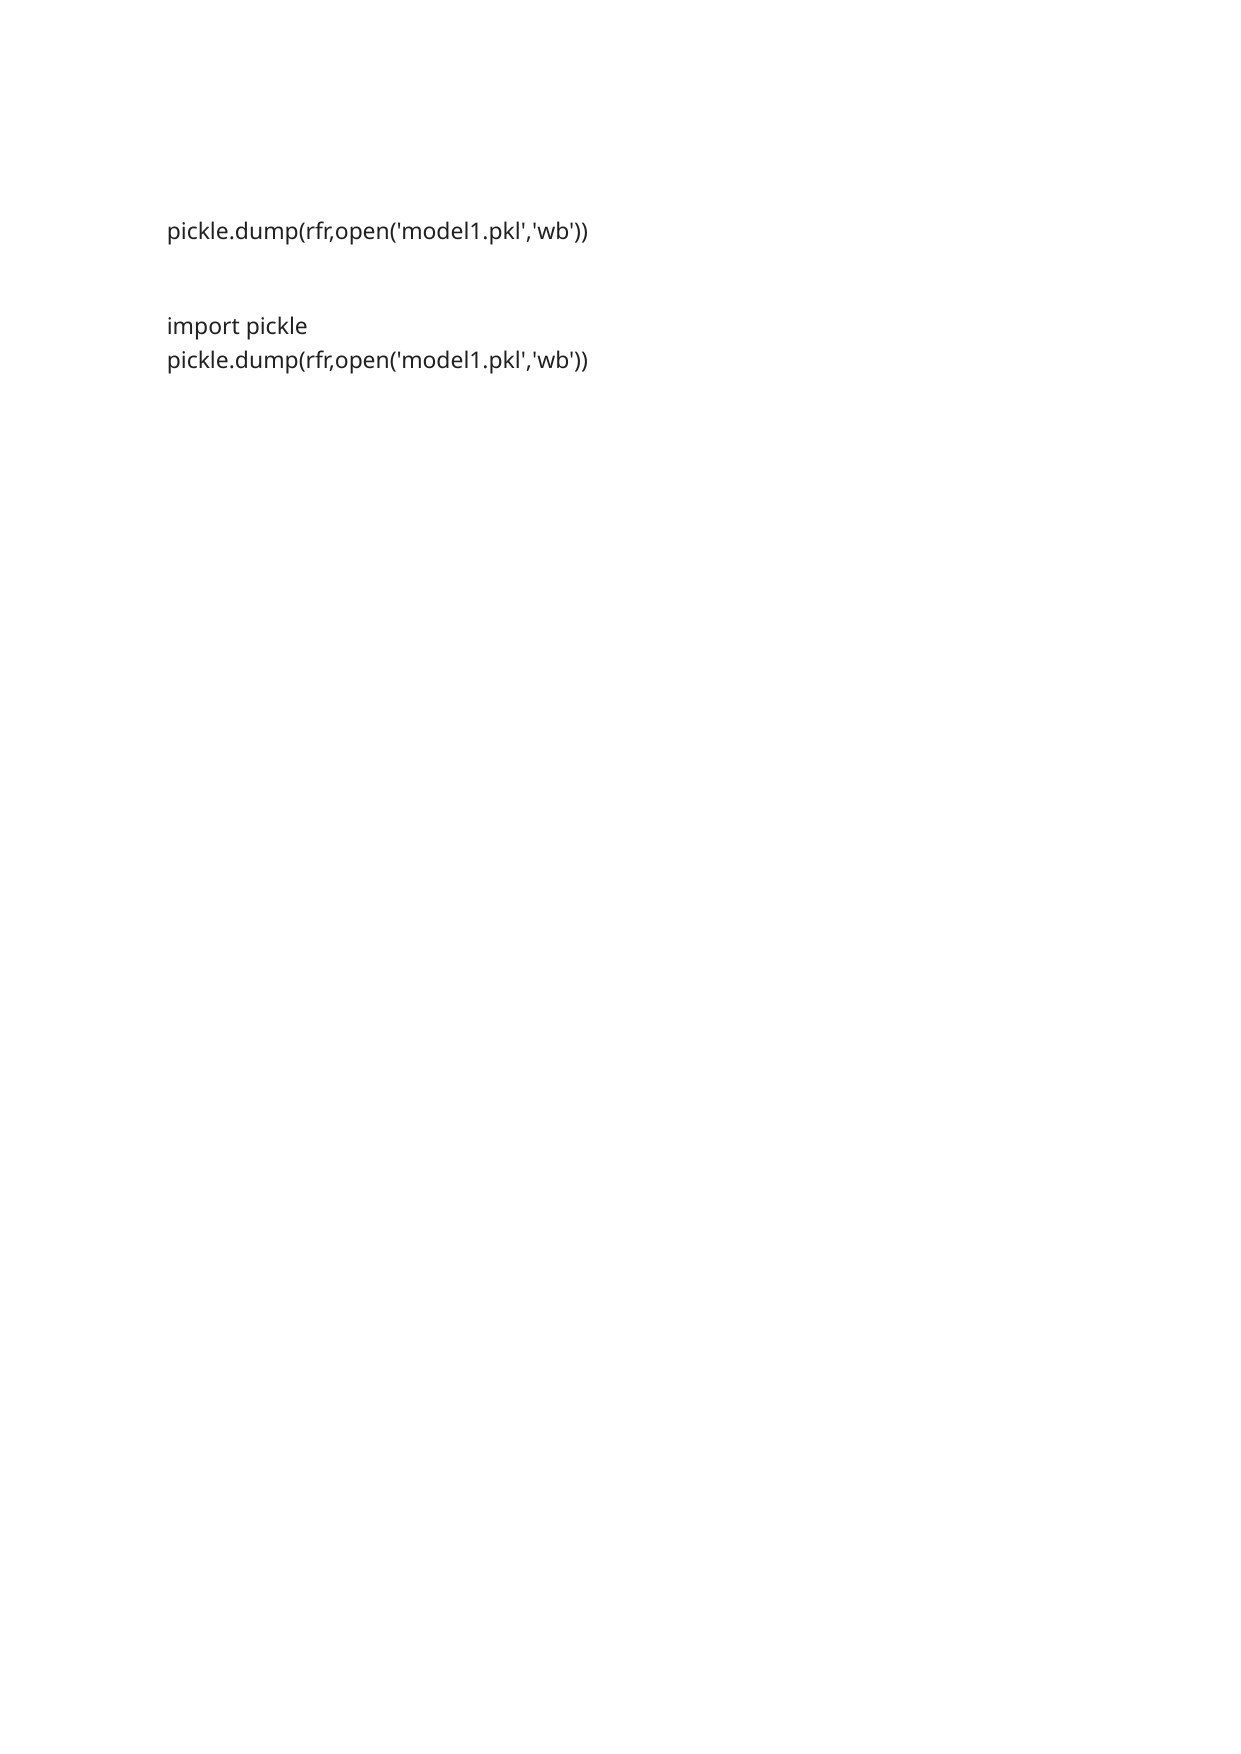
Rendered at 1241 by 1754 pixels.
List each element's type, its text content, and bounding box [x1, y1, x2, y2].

text pickle.dump(rfr,open('model1.pkl','wb')) [167, 215, 1090, 247]
text pickle.dump(rfr,open('model1.pkl','wb')) [167, 344, 1090, 375]
text import pickle [167, 310, 1090, 341]
